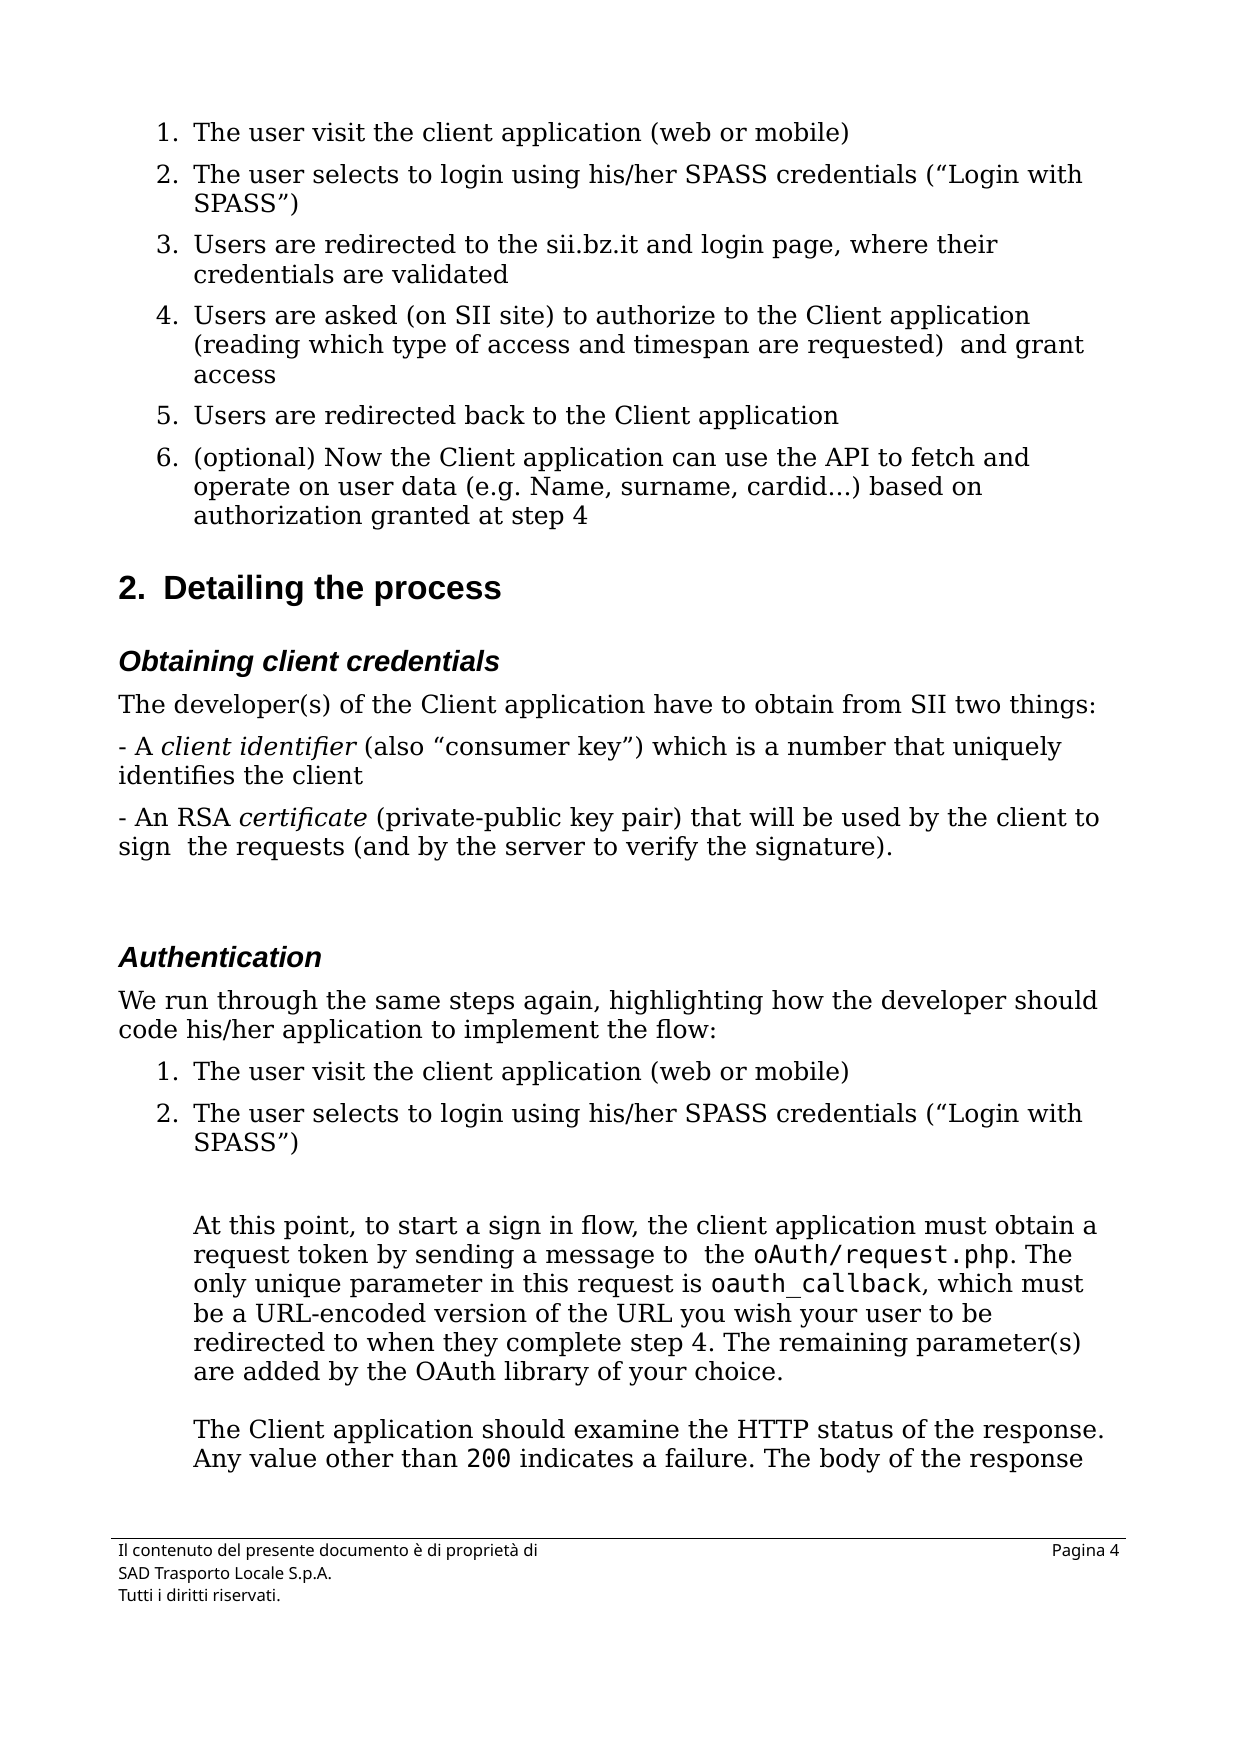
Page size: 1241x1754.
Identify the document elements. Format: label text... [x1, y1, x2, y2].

list The user visit the client application (web or mobile) [156, 118, 1122, 147]
list Users are asked (on SII site) to authorize to the Client application (reading which type of access and timespan are requested) and grant access [156, 301, 1122, 389]
text - A client identifier (also “consumer key”) which is a number that uniquely identifies the client [118, 732, 1122, 790]
list (optional) Now the Client application can use the API to fetch and operate on user data (e.g. Name, surname, cardid...) based on authorization granted at step 4 [156, 443, 1122, 531]
text - An RSA certificate (private-public key pair) that will be used by the client to sign the requests (and by the server to verify the signature). [118, 803, 1122, 861]
list The user visit the client application (web or mobile) [156, 1057, 1122, 1086]
subtitle Authentication [118, 940, 1122, 974]
text We run through the same steps again, highlighting how the developer should code his/her application to implement the flow: [118, 986, 1122, 1045]
list Users are redirected to the sii.bz.it and login page, where their credentials are validated [156, 231, 1122, 289]
subtitle Detailing the process [118, 568, 1122, 607]
list At this point, to start a sign in flow, the client application must obtain a request token by sending a message to the oAuth/request.php. The only unique parameter in this request is oauth_callback, which must be a URL-encoded version of the URL you wish your user to be redirected to when they complete step 4. The remaining parameter(s) are added by the OAuth library of your choice. The Client application should examine the HTTP status of the response. Any value other than 200 indicates a failure. The body of the response [156, 1211, 1122, 1474]
list The user selects to login using his/her SPASS credentials (“Login with SPASS”) [156, 1099, 1122, 1157]
list The user selects to login using his/her SPASS credentials (“Login with SPASS”) [156, 160, 1122, 218]
text The developer(s) of the Client application have to obtain from SII two things: [118, 690, 1122, 719]
subtitle Obtaining client credentials [118, 644, 1122, 678]
list Users are redirected back to the Client application [156, 401, 1122, 431]
